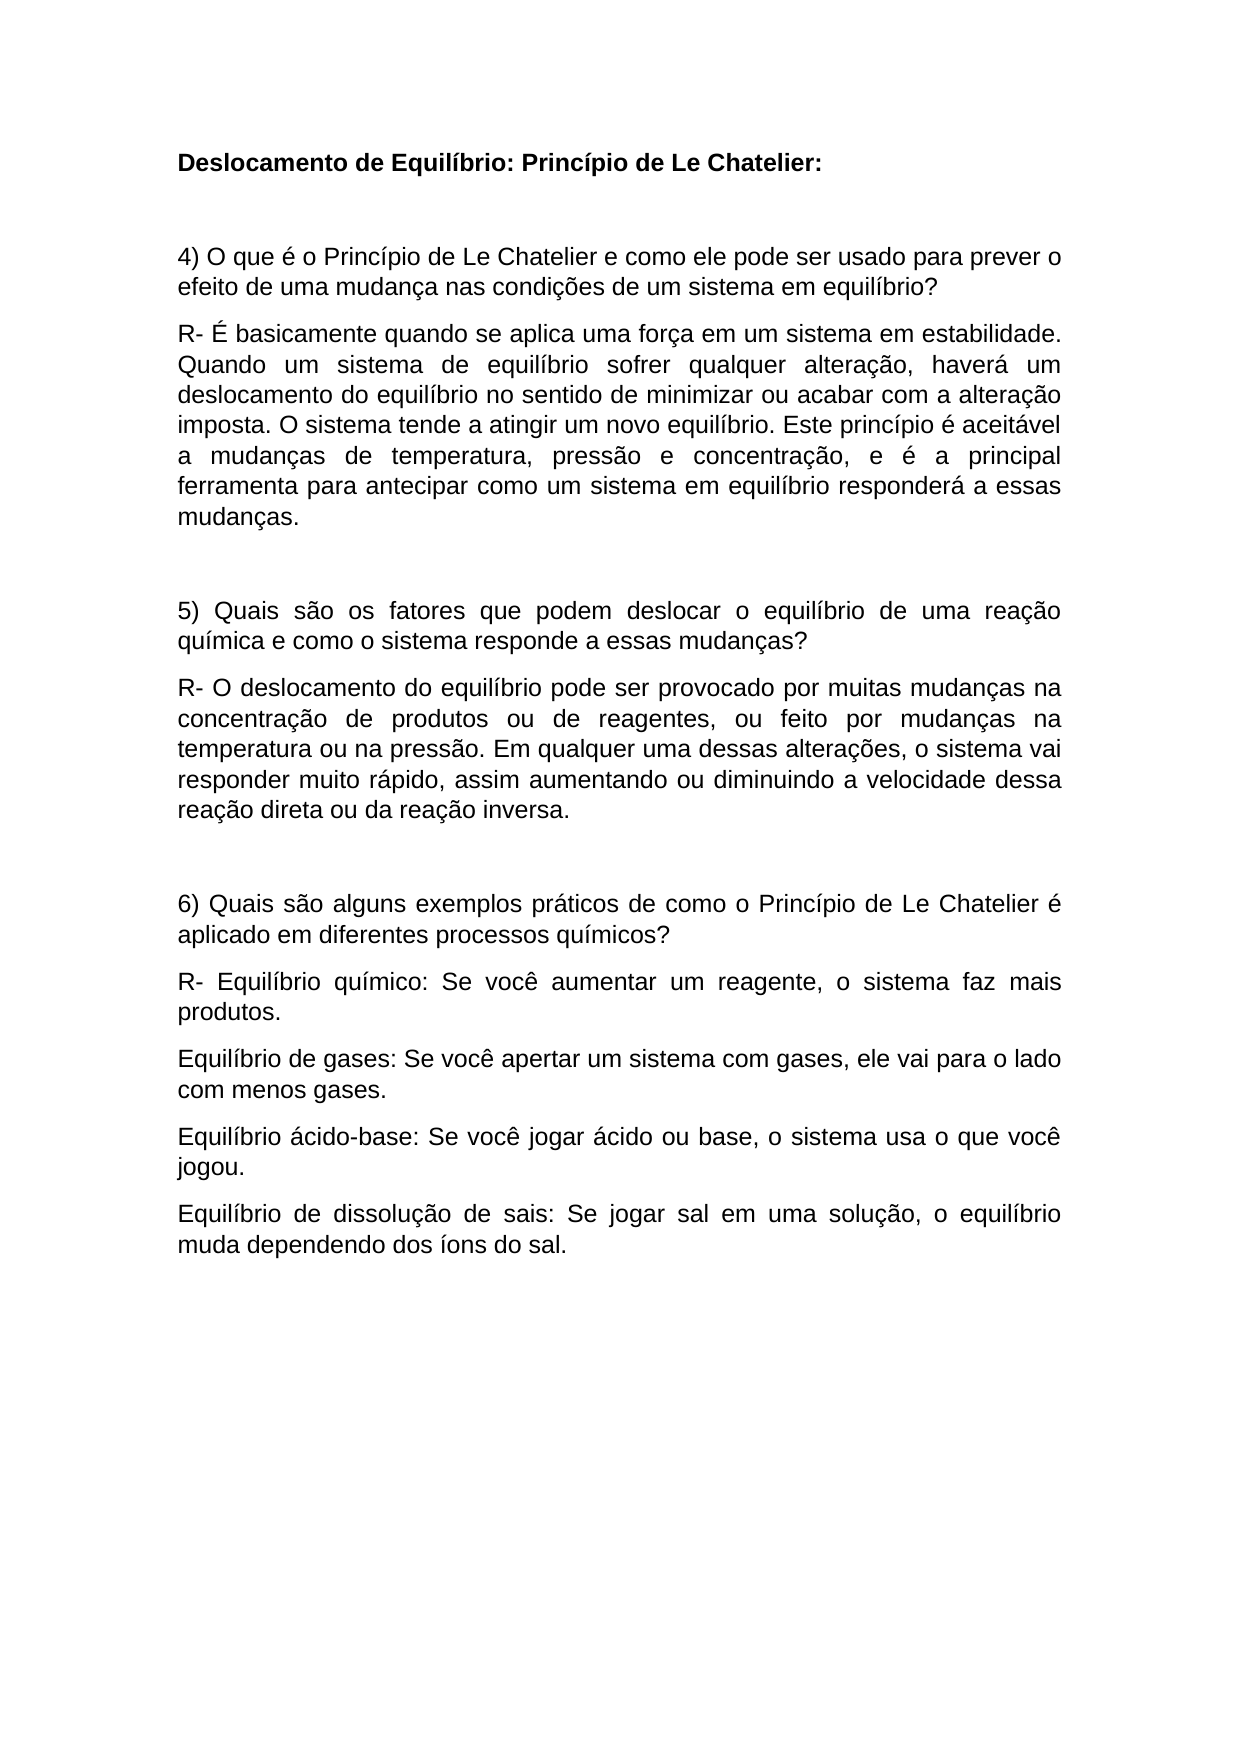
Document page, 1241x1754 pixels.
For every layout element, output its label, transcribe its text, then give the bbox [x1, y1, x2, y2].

text 4) O que é o Princípio de Le Chatelier e como ele pode ser usado para prever o efeito de uma mudança nas condições de um sistema em equilíbrio? [177, 242, 1063, 301]
text 5) Quais são os fatores que podem deslocar o equilíbrio de uma reação química e como o sistema responde a essas mudanças? [177, 596, 1063, 655]
text Deslocamento de Equilíbrio: Princípio de Le Chatelier: [177, 148, 1063, 176]
text Equilíbrio de gases: Se você apertar um sistema com gases, ele vai para o lado com menos gases. [177, 1044, 1063, 1103]
text R- É basicamente quando se aplica uma força em um sistema em estabilidade. Quando um sistema de equilíbrio sofrer qualquer alteração, haverá um deslocamento do equilíbrio no sentido de minimizar ou acabar com a alteração imposta. O sistema tende a atingir um novo equilíbrio. Este princípio é aceitável a mudanças de temperatura, pressão e concentração, e é a principal ferramenta para antecipar como um sistema em equilíbrio responderá a essas mudanças. [177, 319, 1063, 531]
text Equilíbrio ácido-base: Se você jogar ácido ou base, o sistema usa o que você jogou. [177, 1122, 1063, 1181]
text Equilíbrio de dissolução de sais: Se jogar sal em uma solução, o equilíbrio muda dependendo dos íons do sal. [177, 1199, 1063, 1258]
text R- O deslocamento do equilíbrio pode ser provocado por muitas mudanças na concentração de produtos ou de reagentes, ou feito por mudanças na temperatura ou na pressão. Em qualquer uma dessas alterações, o sistema vai responder muito rápido, assim aumentando ou diminuindo a velocidade dessa reação direta ou da reação inversa. [177, 673, 1063, 824]
text 6) Quais são alguns exemplos práticos de como o Princípio de Le Chatelier é aplicado em diferentes processos químicos? [177, 889, 1063, 948]
text R- Equilíbrio químico: Se você aumentar um reagente, o sistema faz mais produtos. [177, 967, 1063, 1026]
